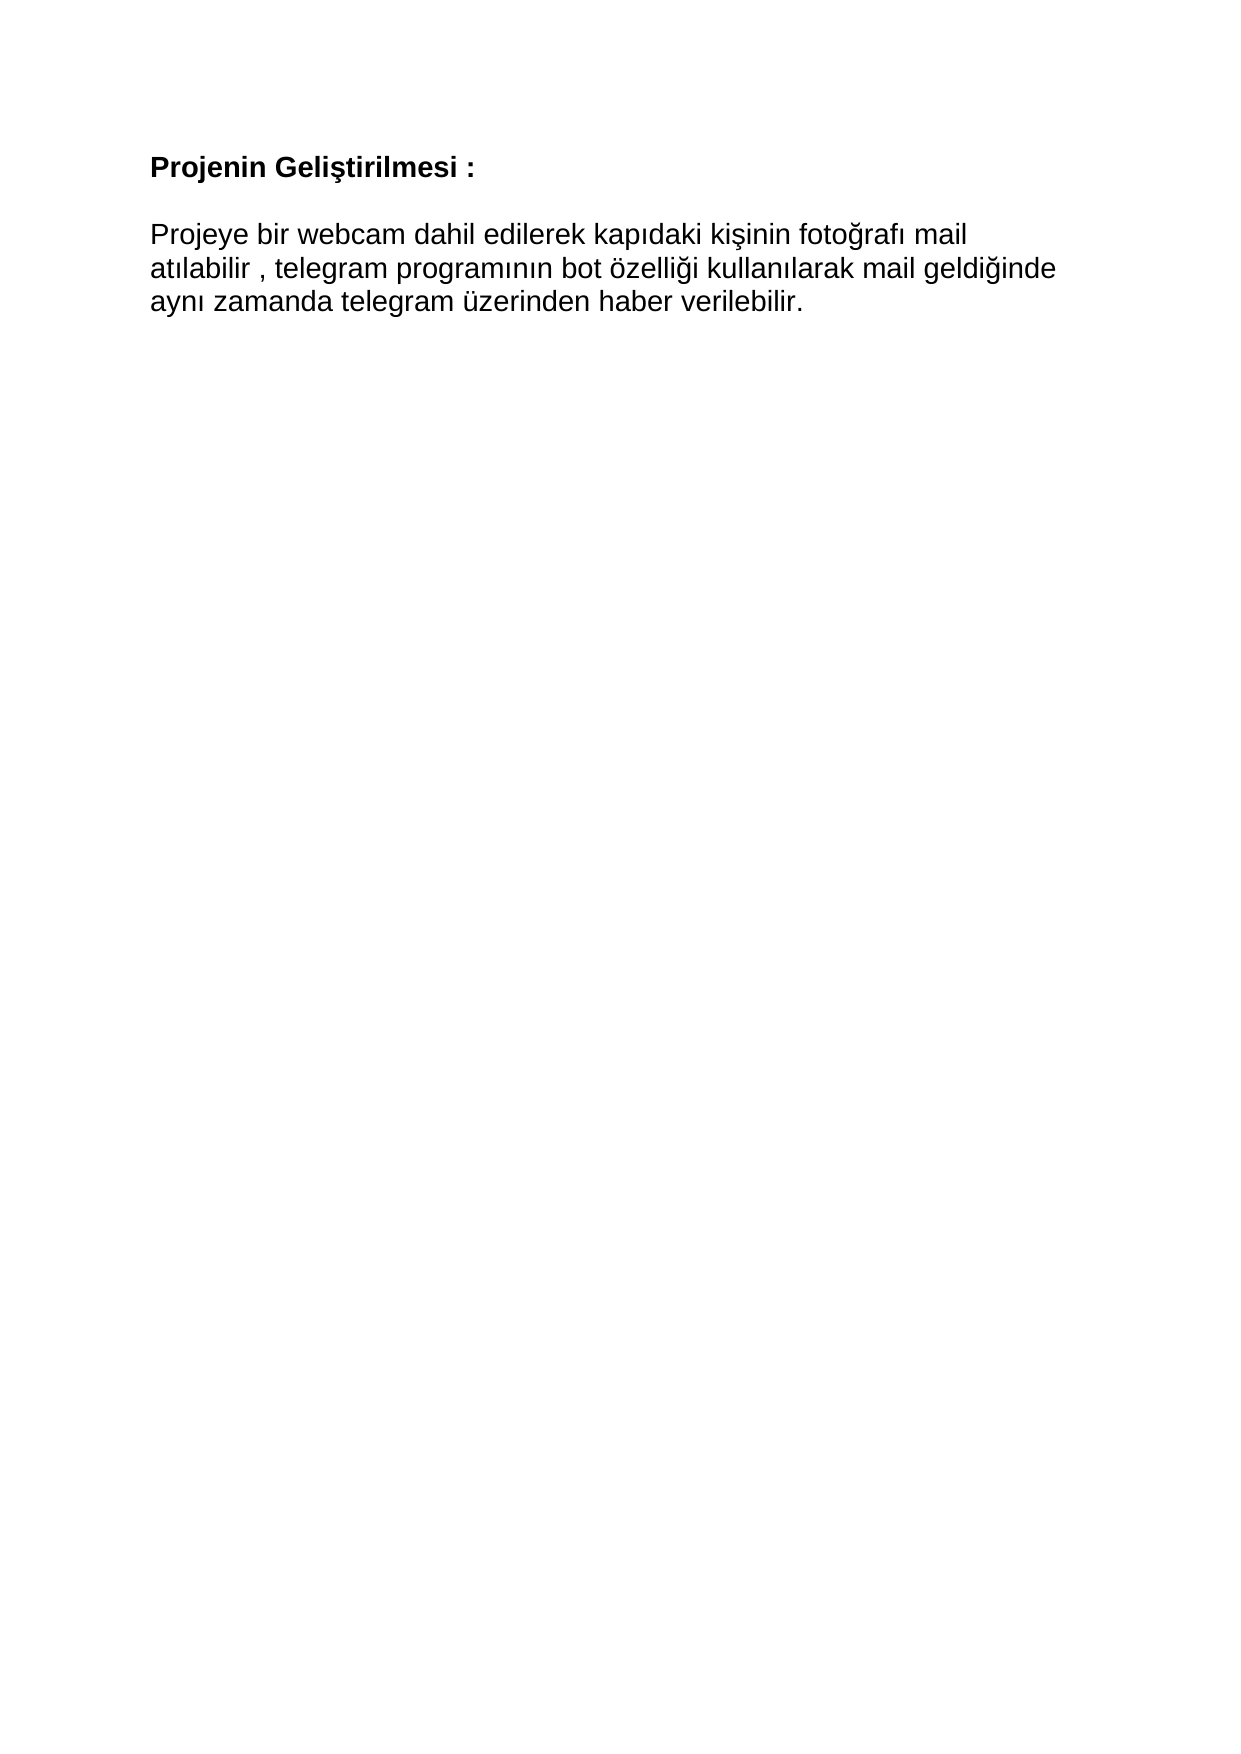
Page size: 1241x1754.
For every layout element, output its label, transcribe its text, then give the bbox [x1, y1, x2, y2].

text Projeye bir webcam dahil edilerek kapıdaki kişinin fotoğrafı mail atılabilir , telegram programının bot özelliği kullanılarak mail geldiğinde aynı zamanda telegram üzerinden haber verilebilir. [150, 217, 1091, 318]
text Projenin Geliştirilmesi : [150, 150, 1091, 183]
